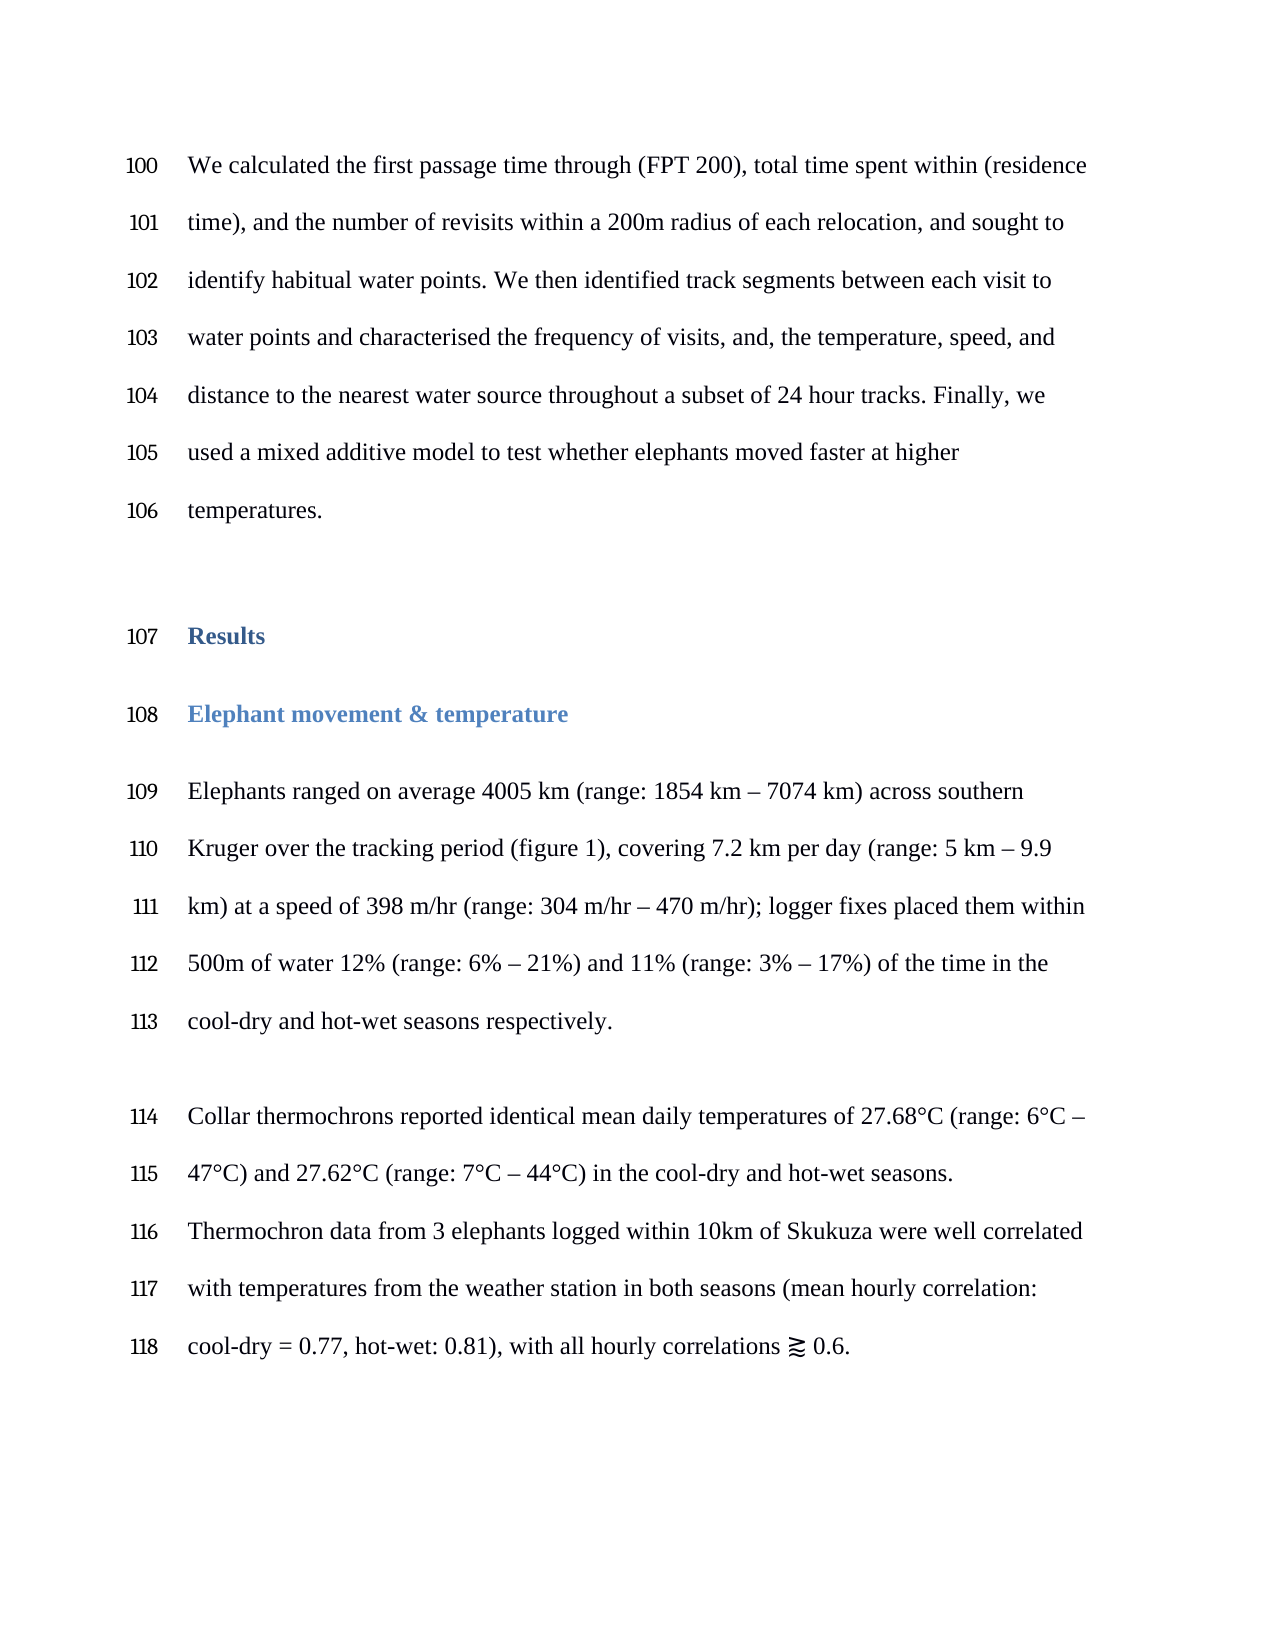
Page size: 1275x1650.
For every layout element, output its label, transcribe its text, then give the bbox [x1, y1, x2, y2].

text We calculated the first passage time through (FPT 200), total time spent within (residence time), and the number of revisits within a 200m radius of each relocation, and sought to identify habitual water points. We then identified track segments between each visit to water points and characterised the frequency of visits, and, the temperature, speed, and distance to the nearest water source throughout a subset of 24 hour tracks. Finally, we used a mixed additive model to test whether elephants moved faster at higher temperatures. [187, 150, 1087, 524]
text Collar thermochrons reported identical mean daily temperatures of 27.68°C (range: 6°C – 47°C) and 27.62°C (range: 7°C – 44°C) in the cool-dry and hot-wet seasons. Thermochron data from 3 elephants logged within 10km of Skukuza were well correlated with temperatures from the weather station in both seasons (mean hourly correlation: cool-dry = 0.77, hot-wet: 0.81), with all hourly correlations ⪆ 0.6. [187, 1101, 1087, 1359]
subtitle Results [187, 621, 1087, 650]
subtitle Elephant movement & temperature [187, 699, 1087, 728]
text Elephants ranged on average 4005 km (range: 1854 km – 7074 km) across southern Kruger over the tracking period (figure 1), covering 7.2 km per day (range: 5 km – 9.9 km) at a speed of 398 m/hr (range: 304 m/hr – 470 m/hr); logger fixes placed them within 500m of water 12% (range: 6% – 21%) and 11% (range: 3% – 17%) of the time in the cool-dry and hot-wet seasons respectively. [187, 776, 1087, 1034]
